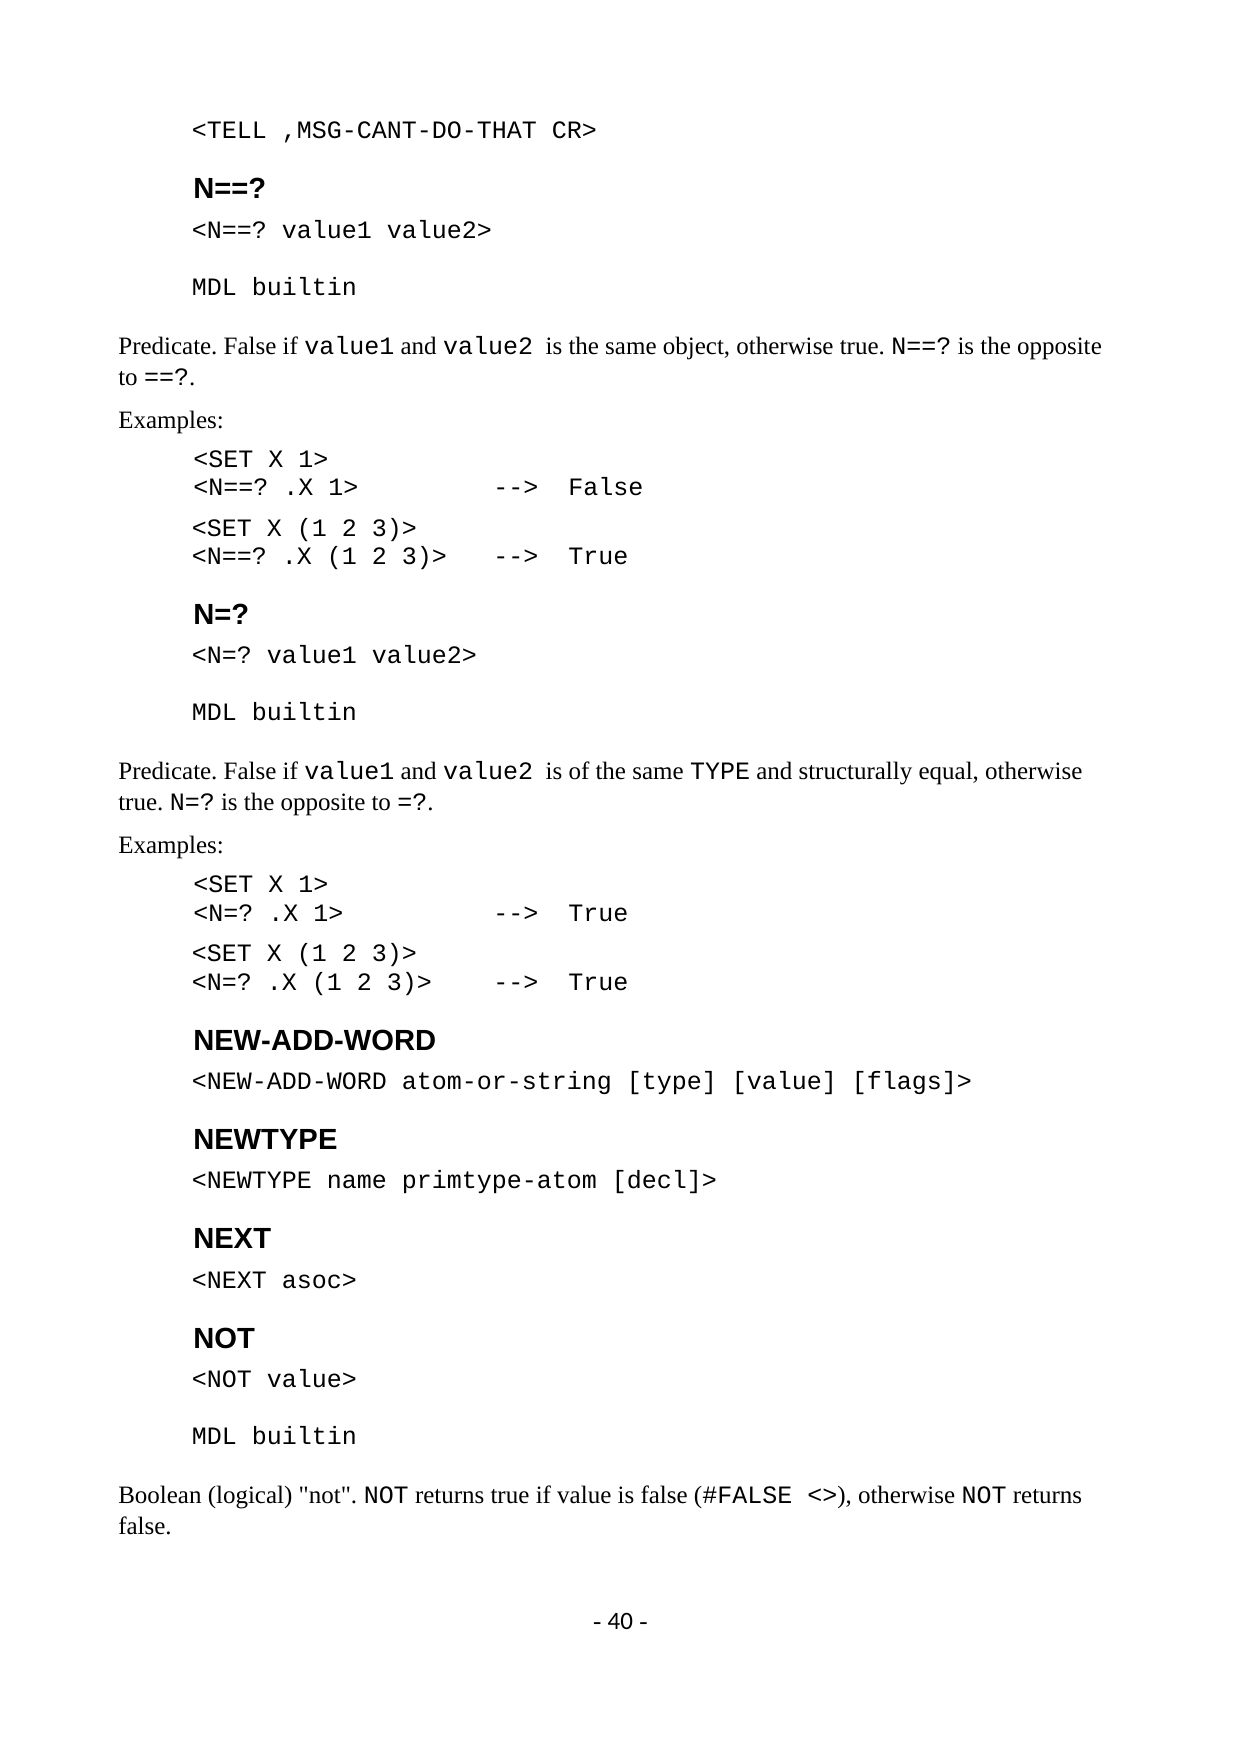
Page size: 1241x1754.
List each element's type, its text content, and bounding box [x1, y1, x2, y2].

subtitle N==? [118, 171, 1122, 205]
text <NEW-ADD-WORD atom-or-string [type] [value] [flags]> [192, 1069, 1122, 1097]
text <N==? value1 value2> [192, 217, 1122, 246]
text Predicate. False if value1 and value2 is the same object, otherwise true. N==? is the opposite to ==?. [118, 331, 1122, 392]
text Examples: [118, 831, 1122, 859]
subtitle NEXT [118, 1221, 1122, 1255]
text Predicate. False if value1 and value2 is of the same TYPE and structurally equal, otherwise true. N=? is the opposite to =?. [118, 756, 1122, 818]
text <N=? value1 value2> [192, 643, 1122, 671]
subtitle N=? [118, 597, 1122, 631]
text <NOT value> [192, 1367, 1122, 1395]
text <SET X (1 2 3)> <N=? .X (1 2 3)> --> True [192, 941, 1122, 998]
subtitle NEWTYPE [118, 1122, 1122, 1156]
text MDL builtin [192, 700, 1122, 728]
text Examples: [118, 405, 1122, 434]
text MDL builtin [192, 1423, 1122, 1452]
subtitle NEW-ADD-WORD [118, 1023, 1122, 1056]
subtitle NOT [118, 1321, 1122, 1354]
text <NEWTYPE name primtype-atom [decl]> [192, 1168, 1122, 1196]
text <NEXT asoc> [192, 1267, 1122, 1296]
text <SET X 1> <N==? .X 1> --> False [118, 446, 1122, 503]
text <SET X 1> <N=? .X 1> --> True [118, 872, 1122, 928]
text Boolean (logical) "not". NOT returns true if value is false (#FALSE <>), otherwise NOT returns false. [118, 1480, 1122, 1540]
text <SET X (1 2 3)> <N==? .X (1 2 3)> --> True [192, 515, 1122, 572]
text MDL builtin [192, 274, 1122, 302]
text <TELL ,MSG-CANT-DO-THAT CR> [192, 118, 1122, 146]
